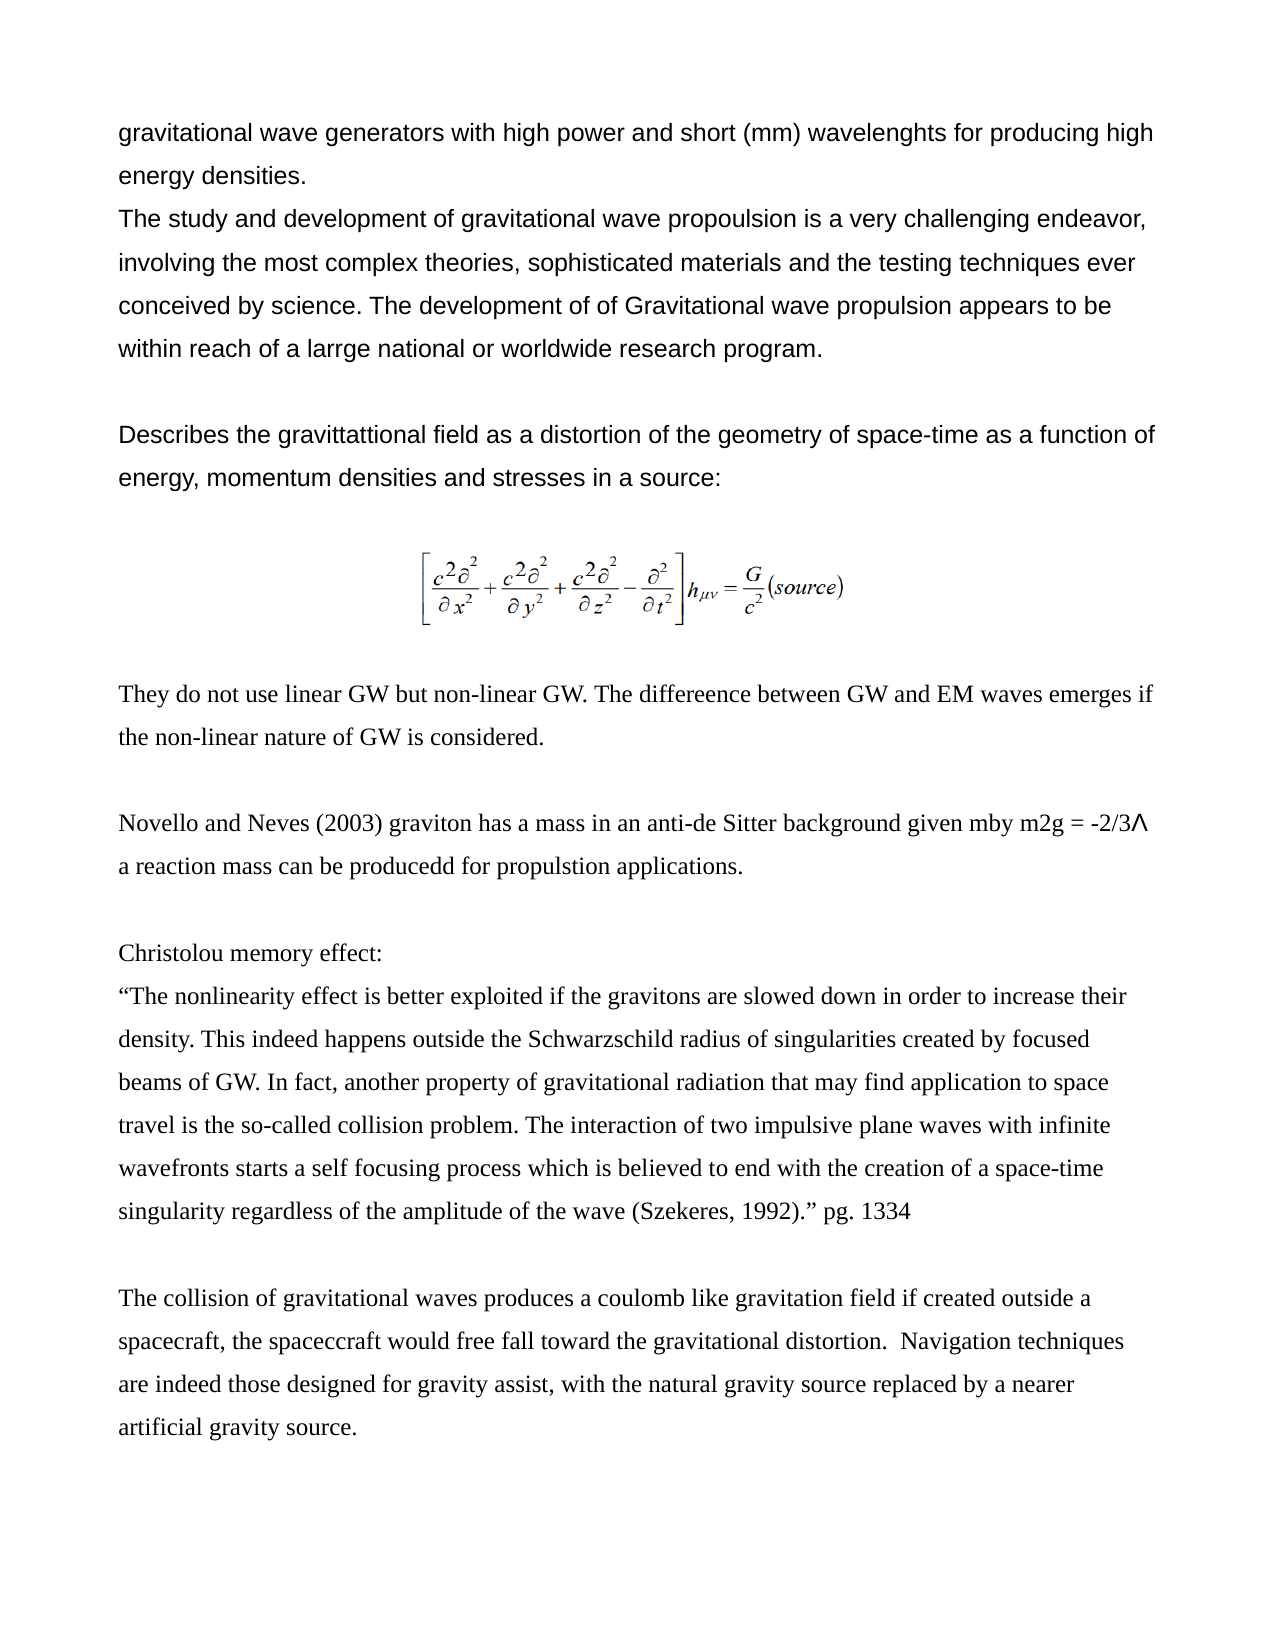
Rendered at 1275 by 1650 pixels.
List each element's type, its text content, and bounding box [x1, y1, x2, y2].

text The collision of gravitational waves produces a coulomb like gravitation field if created outside a spacecraft, the spaceccraft would free fall toward the gravitational distortion. Navigation techniques are indeed those designed for gravity assist, with the natural gravity source replaced by a nearer artificial gravity source. [118, 1283, 1157, 1441]
picture [408, 549, 867, 633]
text They do not use linear GW but non-linear GW. The differeence between GW and EM waves emerges if the non-linear nature of GW is considered. [118, 679, 1157, 751]
text Novello and Neves (2003) graviton has a mass in an anti-de Sitter background given mby m2g = -2/3Λ [118, 808, 1157, 837]
text The study and development of gravitational wave propoulsion is a very challenging endeavor, involving the most complex theories, sophisticated materials and the testing techniques ever conceived by science. The development of of Gravitational wave propulsion appears to be within reach of a larrge national or worldwide research program. [118, 204, 1157, 362]
text “The nonlinearity effect is better exploited if the gravitons are slowed down in order to increase their density. This indeed happens outside the Schwarzschild radius of singularities created by focused beams of GW. In fact, another property of gravitational radiation that may find application to space travel is the so-called collision problem. The interaction of two impulsive plane waves with infinite wavefronts starts a self focusing process which is believed to end with the creation of a space-time singularity regardless of the amplitude of the wave (Szekeres, 1992).” pg. 1334 [118, 981, 1157, 1225]
text Christolou memory effect: [118, 938, 1157, 966]
text Describes the gravittattional field as a distortion of the geometry of space-time as a function of energy, momentum densities and stresses in a source: [118, 420, 1157, 492]
text a reaction mass can be producedd for propulstion applications. [118, 851, 1157, 880]
text gravitational wave generators with high power and short (mm) wavelenghts for producing high energy densities. [118, 118, 1157, 190]
